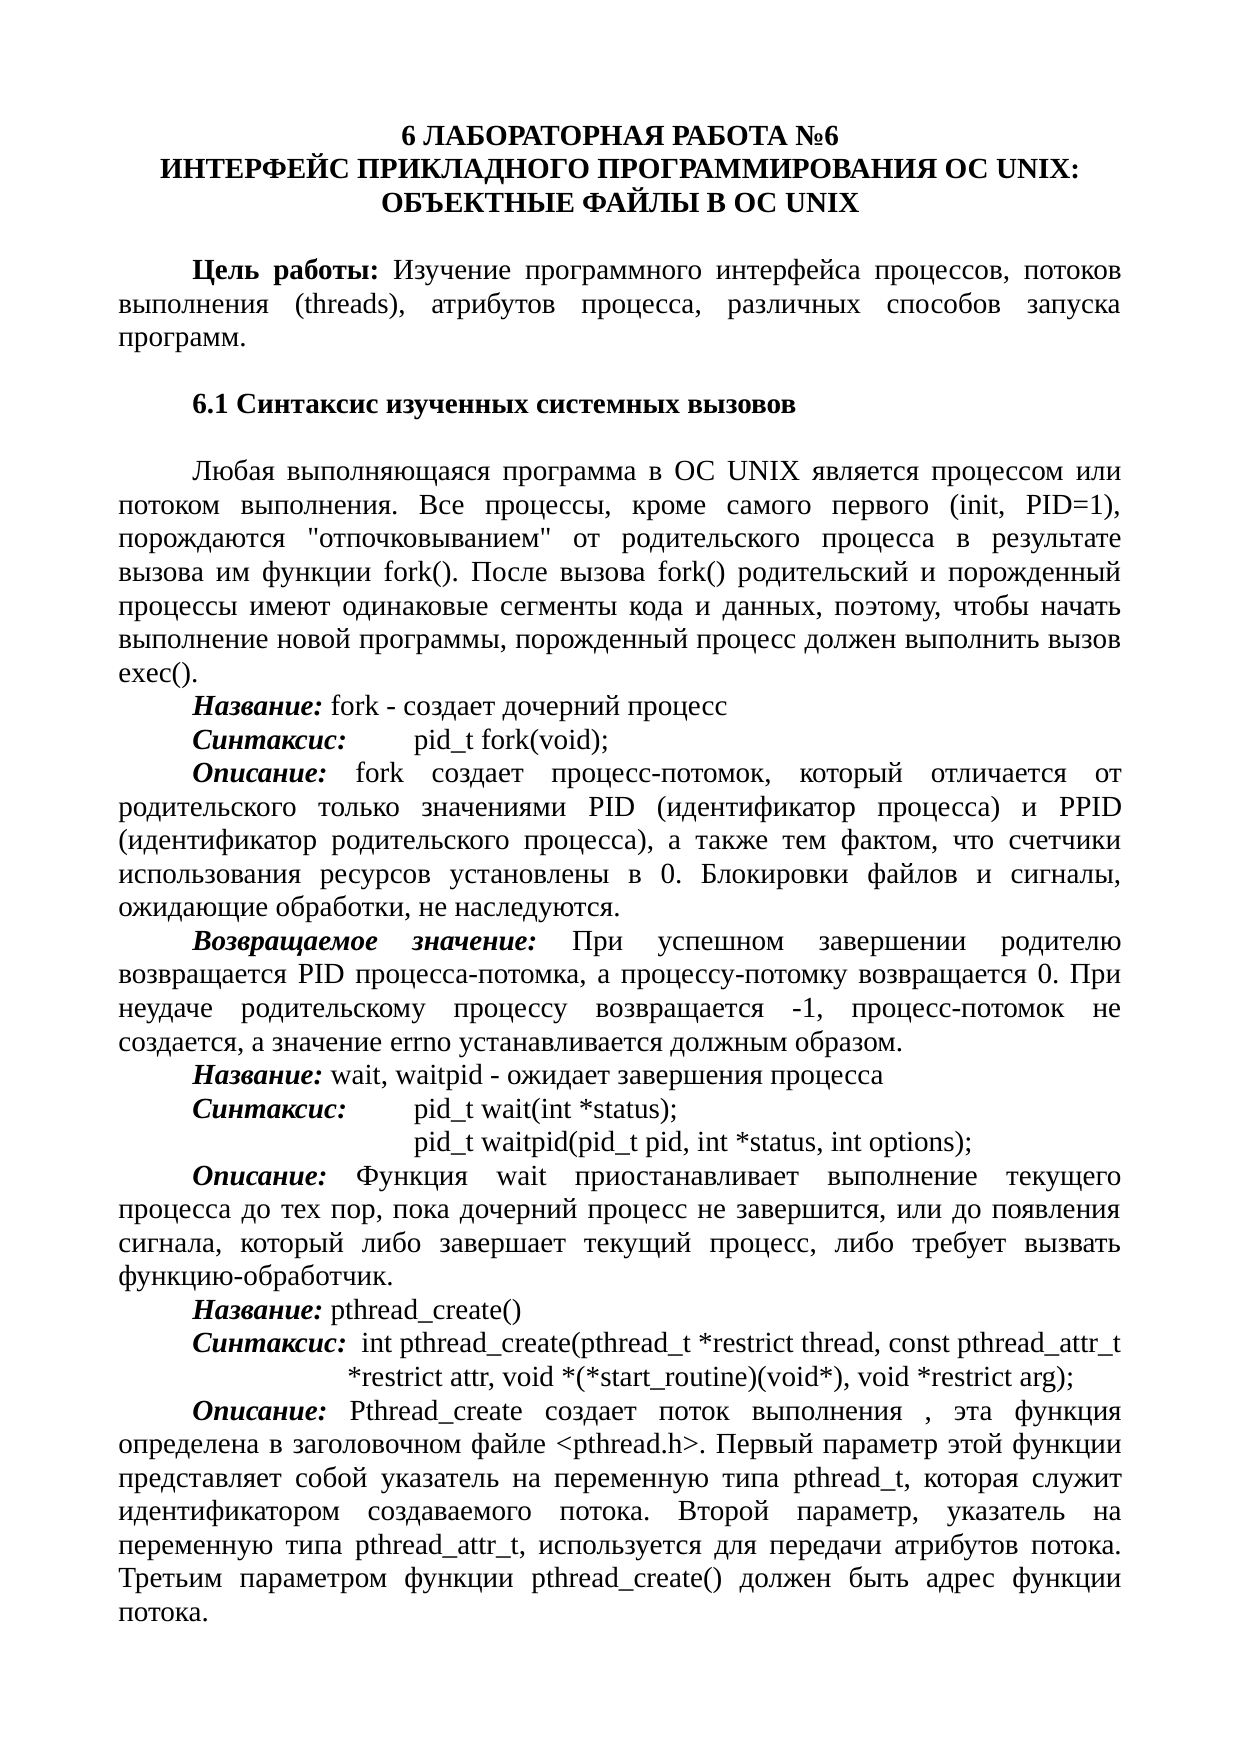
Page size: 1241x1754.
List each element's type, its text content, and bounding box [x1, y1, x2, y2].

text 6 ЛАБОРАТОРНАЯ РАБОТА №6 [118, 118, 1122, 152]
text Синтаксис: pid_t wait(int *status); [118, 1091, 1122, 1124]
text *restrict attr, void *(*start_routine)(void*), void *restrict arg); [266, 1359, 1122, 1393]
text ИНТЕРФЕЙС ПРИКЛАДНОГО ПРОГРАММИРОВАНИЯ ОС UNIX: ОБЪЕКТНЫЕ ФАЙЛЫ В ОС UNIX [118, 152, 1122, 219]
text Описание: Pthread_create создает поток выполнения , эта функция определена в заголовочном файле <pthread.h>. Первый параметр этой функции представляет собой указатель на переменную типа pthread_t, которая служит идентификатором создаваемого потока. Второй параметр, указатель на переменную типа pthread_attr_t, используется для передачи атрибутов потока. Третьим параметром функции pthread_create() должен быть адрес функции потока. [118, 1393, 1122, 1627]
text Название: pthread_create() [118, 1292, 1122, 1326]
text Описание: fork создает процесс-потомок, который отличается от родительского только значениями PID (идентификатор процесса) и PPID (идентификатор родительского процесса), а также тем фактом, что счетчики использования ресурсов установлены в 0. Блокировки файлов и сигналы, ожидающие обработки, не наследуются. [118, 755, 1122, 923]
text Синтаксис: int pthread_create(pthread_t *restrict thread, const pthread_attr_t [192, 1326, 1122, 1359]
text Возвращаемое значение: При успешном завершении родителю возвращается PID процесса-потомка, а процессу-потомку возвращается 0. При неудаче родительскому процессу возвращается -1, процесс-потомок не создается, а значение errno устанавливается должным образом. [118, 923, 1122, 1057]
text 6.1 Синтаксис изученных системных вызовов [118, 386, 1122, 420]
text Описание: Функция wait приостанавливает выполнение текущего процесса до тех пор, пока дочерний процесс не завершится, или до появления сигнала, который либо завершает текущий процесс, либо требует вызвать функцию-обработчик. [118, 1158, 1122, 1292]
text Название: wait, waitpid - ожидает завершения процесса [118, 1057, 1122, 1091]
text Любая выполняющаяся программа в ОС UNIX является процессом или потоком выполнения. Все процессы, кроме самого первого (init, PID=1), порождаются "отпочковыванием" от родительского процесса в результате вызова им функции fork(). После вызова fork() родительский и порожденный процессы имеют одинаковые сегменты кода и данных, поэтому, чтобы начать выполнение новой программы, порожденный процесс должен выполнить вызов exec(). [118, 453, 1122, 688]
text Цель работы: Изучение программного интерфейса процессов, потоков выполнения (threads), атрибутов процесса, различных способов запуска программ. [118, 252, 1122, 353]
text pid_t waitpid(pid_t pid, int *status, int options); [340, 1124, 1122, 1158]
text Синтаксис: pid_t fork(void); [118, 722, 1122, 755]
text Название: fork - создает дочерний процесс [118, 688, 1122, 722]
